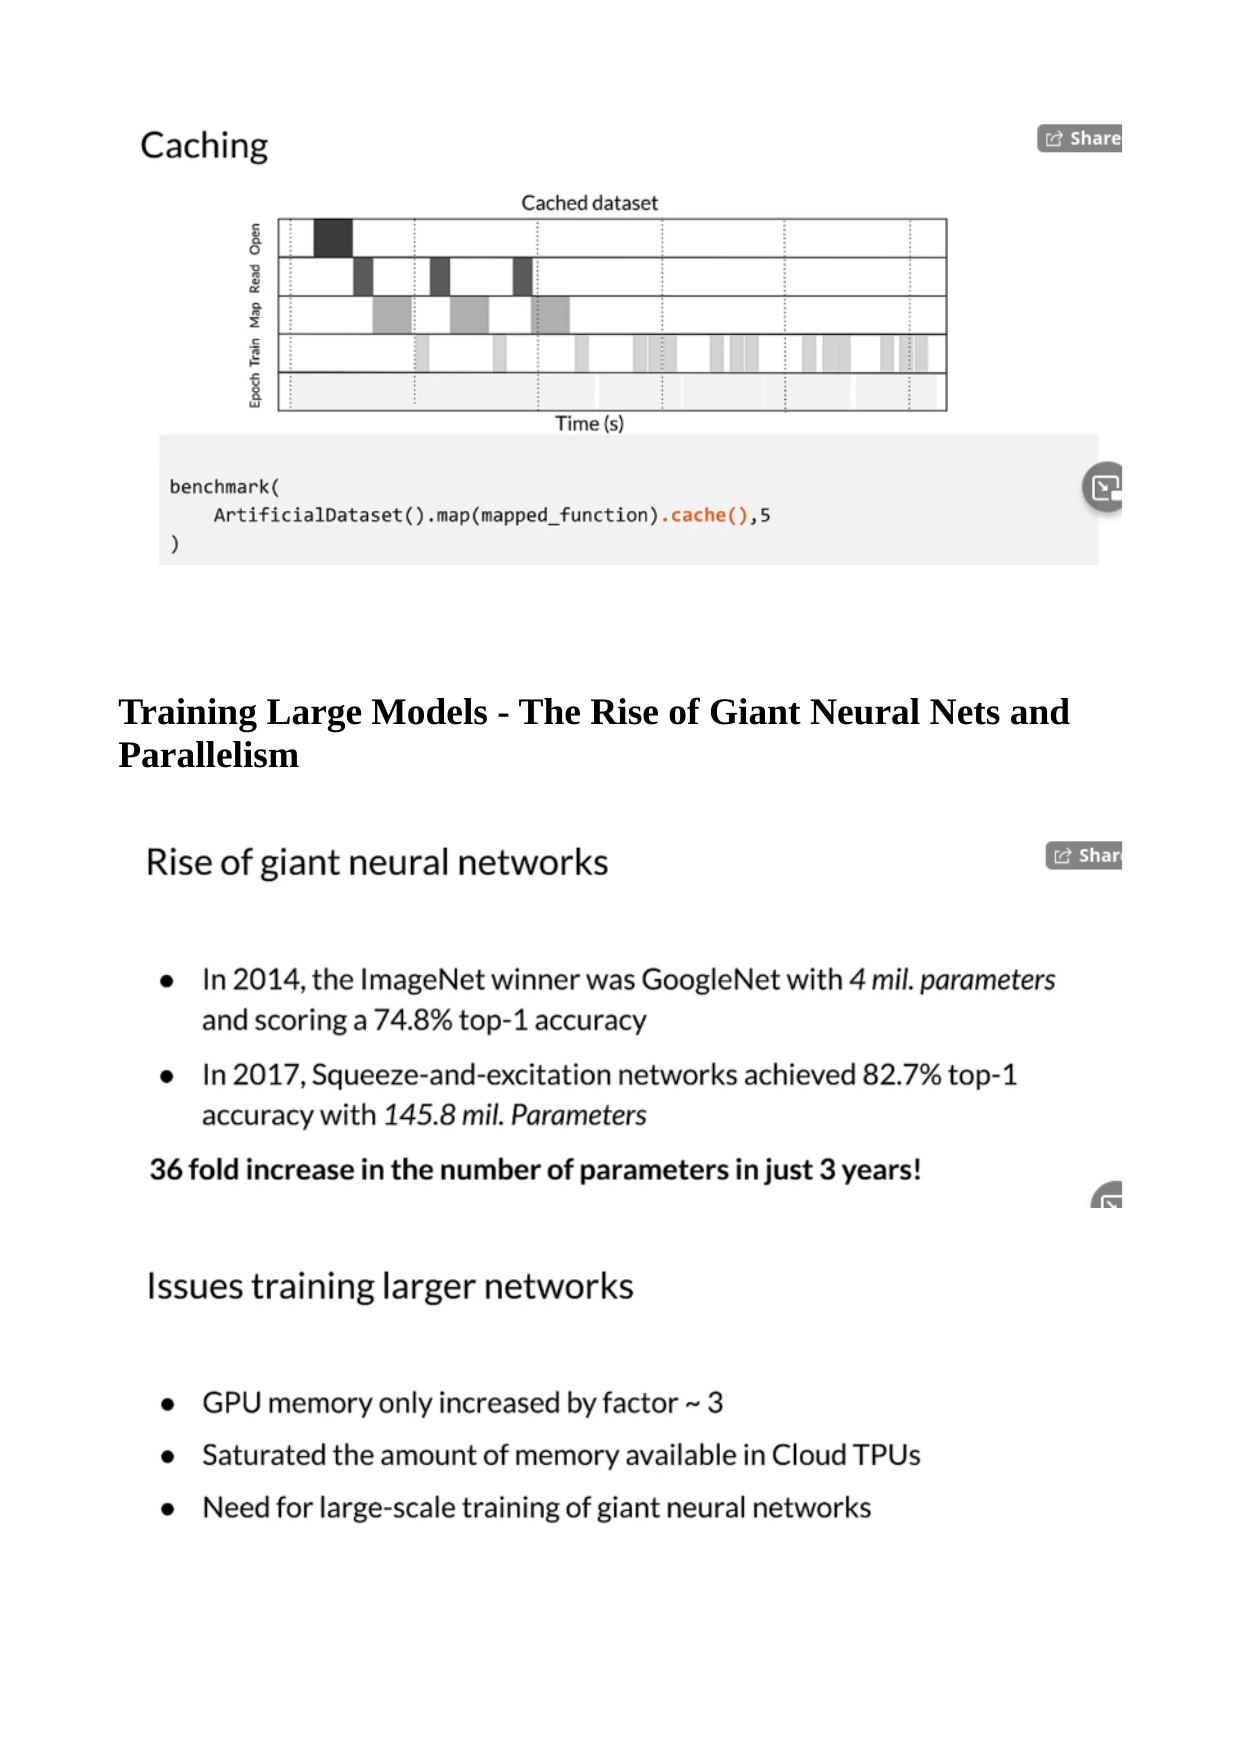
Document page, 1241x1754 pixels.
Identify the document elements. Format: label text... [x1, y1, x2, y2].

picture [118, 835, 1123, 1208]
subtitle Training Large Models - The Rise of Giant Neural Nets and Parallelism [118, 689, 1122, 775]
picture [118, 118, 1123, 565]
picture [118, 1259, 1123, 1547]
